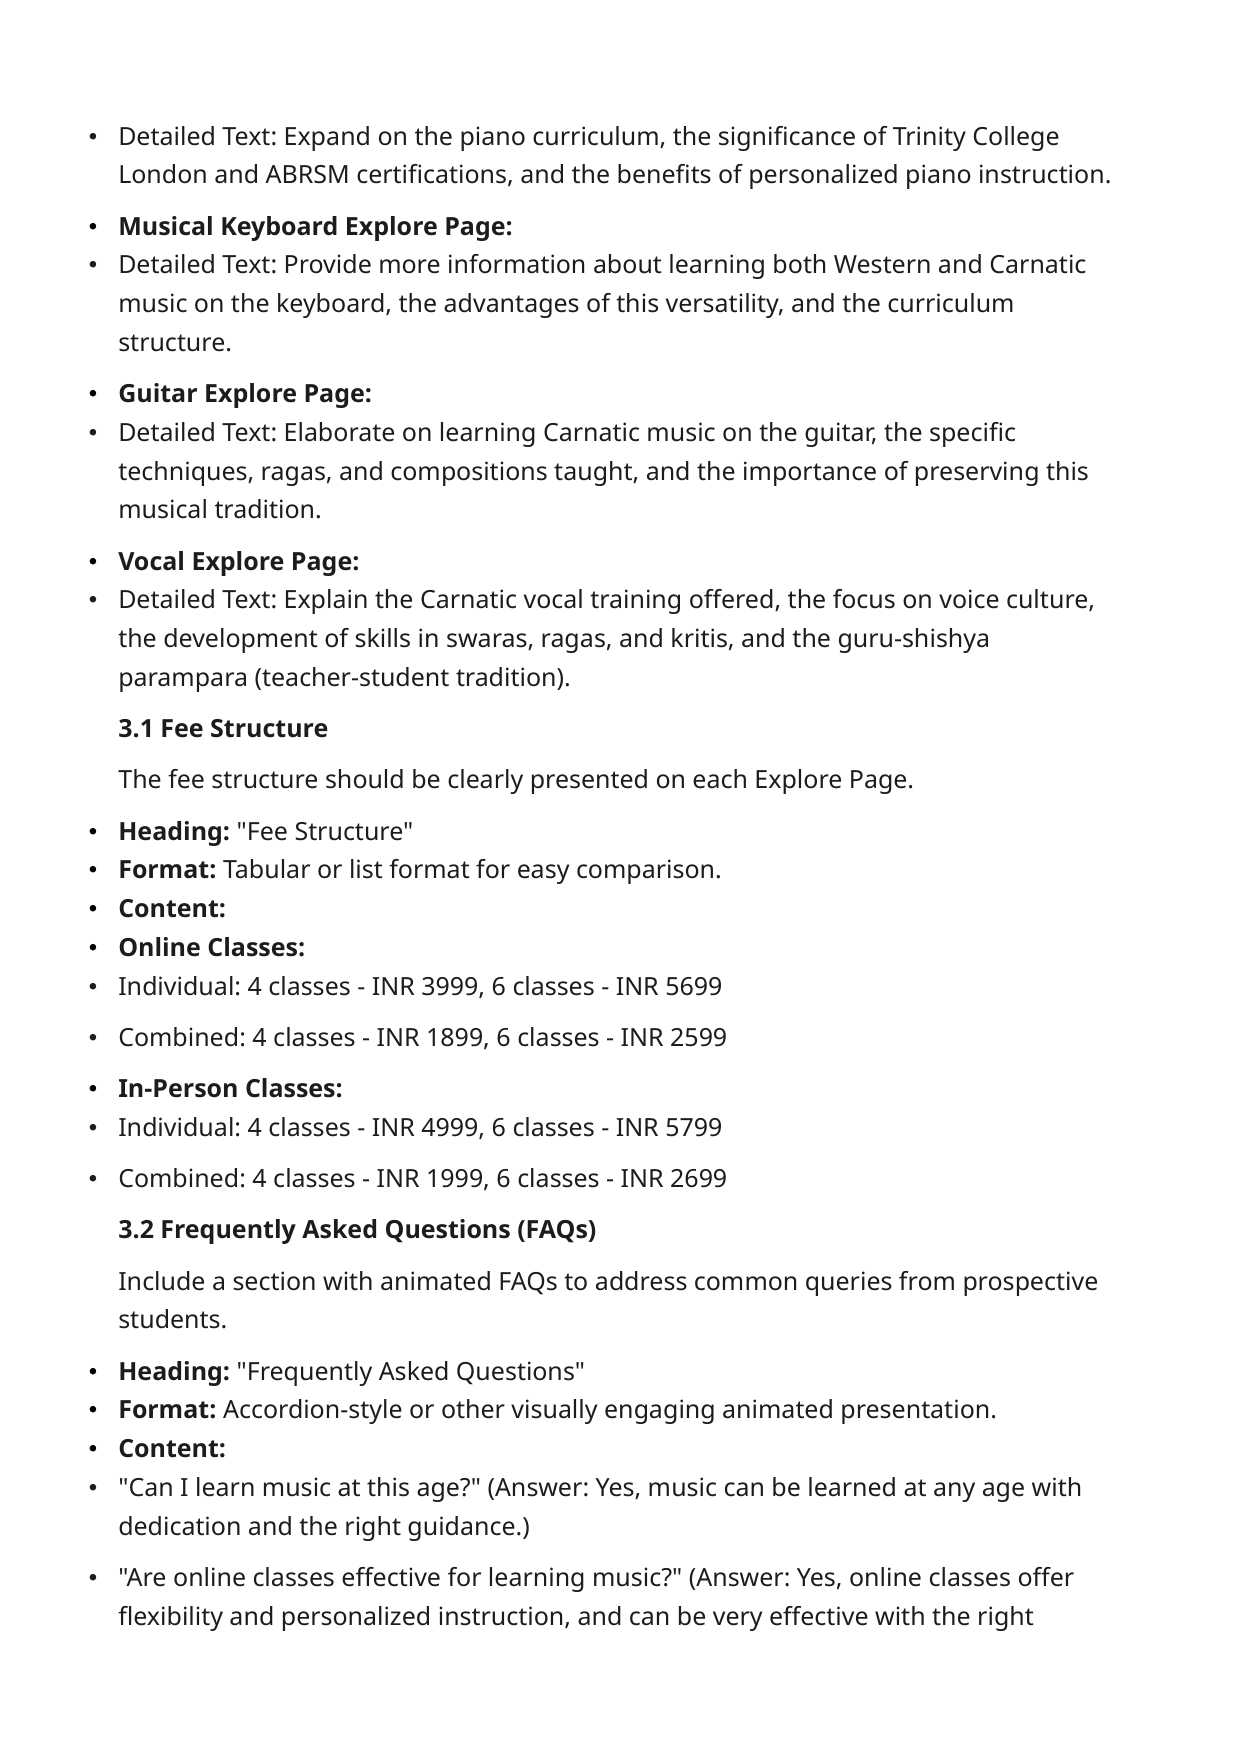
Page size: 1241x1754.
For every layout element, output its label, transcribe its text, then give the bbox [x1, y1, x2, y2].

list "Are online classes effective for learning music?" (Answer: Yes, online classes offer flexibility and personalized instruction, and can be very effective with the right [118, 1559, 1122, 1632]
list Format: Accordion-style or other visually engaging animated presentation. [118, 1392, 1122, 1426]
list Combined: 4 classes - INR 1899, 6 classes - INR 2599 [118, 1019, 1122, 1053]
list Content: [118, 1431, 1122, 1465]
list Detailed Text: Explain the Carnatic vocal training offered, the focus on voice culture, the development of skills in swaras, ragas, and kritis, and the guru-shishya parampara (teacher-student tradition). [118, 582, 1122, 693]
list Content: [118, 891, 1122, 925]
list Individual: 4 classes - INR 4999, 6 classes - INR 5799 [118, 1109, 1122, 1143]
list Guitar Explore Page: [118, 376, 1122, 410]
list Format: Tabular or list format for easy comparison. [118, 852, 1122, 886]
subtitle 3.2 Frequently Asked Questions (FAQs) [118, 1212, 1122, 1246]
list Heading: "Fee Structure" [118, 813, 1122, 847]
list Online Classes: [118, 929, 1122, 963]
list Detailed Text: Provide more information about learning both Western and Carnatic music on the keyboard, the advantages of this versatility, and the curriculum structure. [118, 247, 1122, 358]
list Detailed Text: Expand on the piano curriculum, the significance of Trinity College London and ABRSM certifications, and the benefits of personalized piano instruction. [118, 118, 1122, 191]
text Include a section with animated FAQs to address common queries from prospective students. [118, 1263, 1122, 1336]
list Vocal Explore Page: [118, 543, 1122, 577]
list In-Person Classes: [118, 1071, 1122, 1105]
list Combined: 4 classes - INR 1999, 6 classes - INR 2699 [118, 1161, 1122, 1195]
list "Can I learn music at this age?" (Answer: Yes, music can be learned at any age with dedication and the right guidance.) [118, 1469, 1122, 1542]
list Individual: 4 classes - INR 3999, 6 classes - INR 5699 [118, 968, 1122, 1002]
list Musical Keyboard Explore Page: [118, 208, 1122, 242]
subtitle 3.1 Fee Structure [118, 711, 1122, 745]
text The fee structure should be clearly presented on each Explore Page. [118, 762, 1122, 796]
list Heading: "Frequently Asked Questions" [118, 1353, 1122, 1387]
list Detailed Text: Elaborate on learning Carnatic music on the guitar, the specific techniques, ragas, and compositions taught, and the importance of preserving this musical tradition. [118, 414, 1122, 526]
